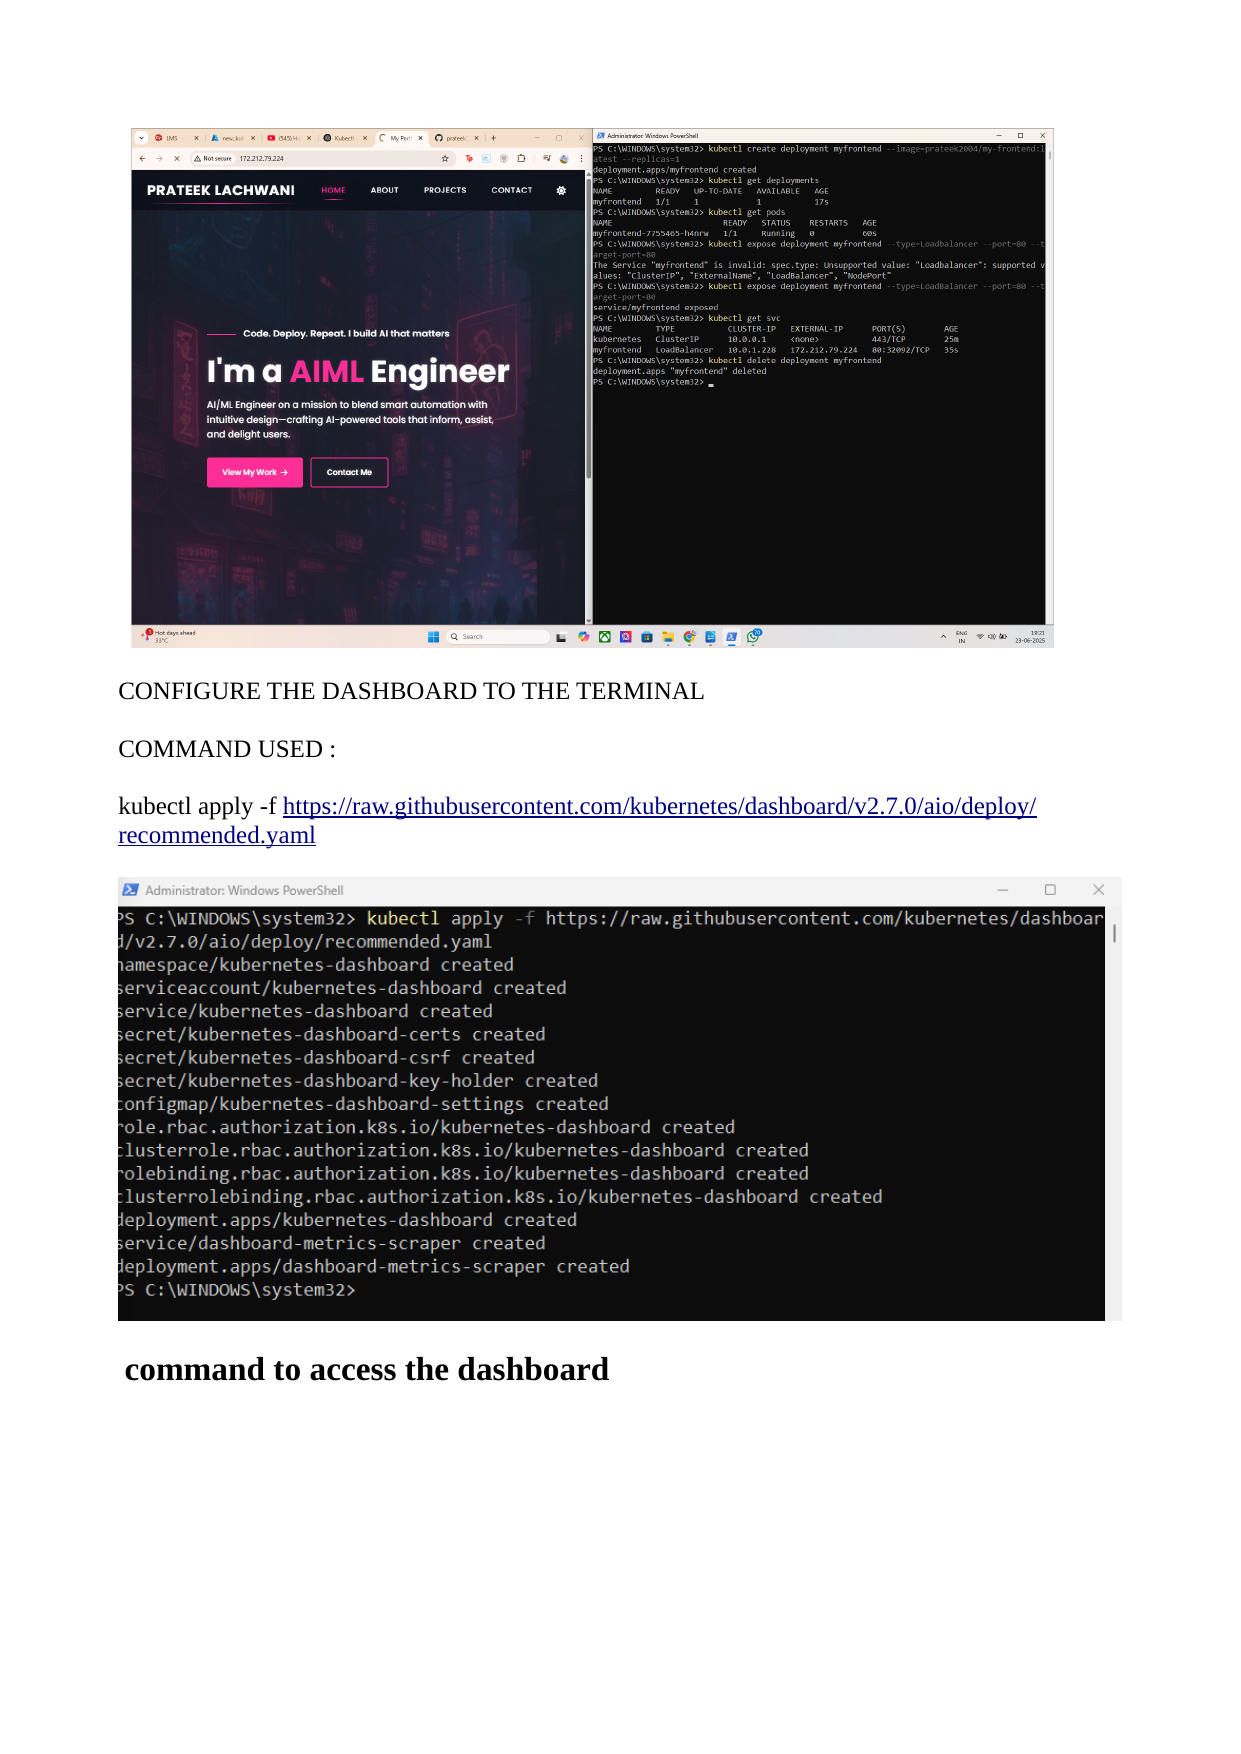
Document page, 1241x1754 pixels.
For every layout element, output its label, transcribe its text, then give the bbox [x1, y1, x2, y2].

text kubectl apply -f https://raw.githubusercontent.com/kubernetes/dashboard/v2.7.0/aio/deploy/recommended.yaml [118, 791, 1122, 849]
picture [118, 877, 1123, 1321]
text CONFIGURE THE DASHBOARD TO THE TERMINAL [118, 676, 1122, 705]
text command to access the dashboard [118, 1349, 1122, 1388]
picture [131, 128, 1054, 648]
text COMMAND USED : [118, 734, 1122, 762]
